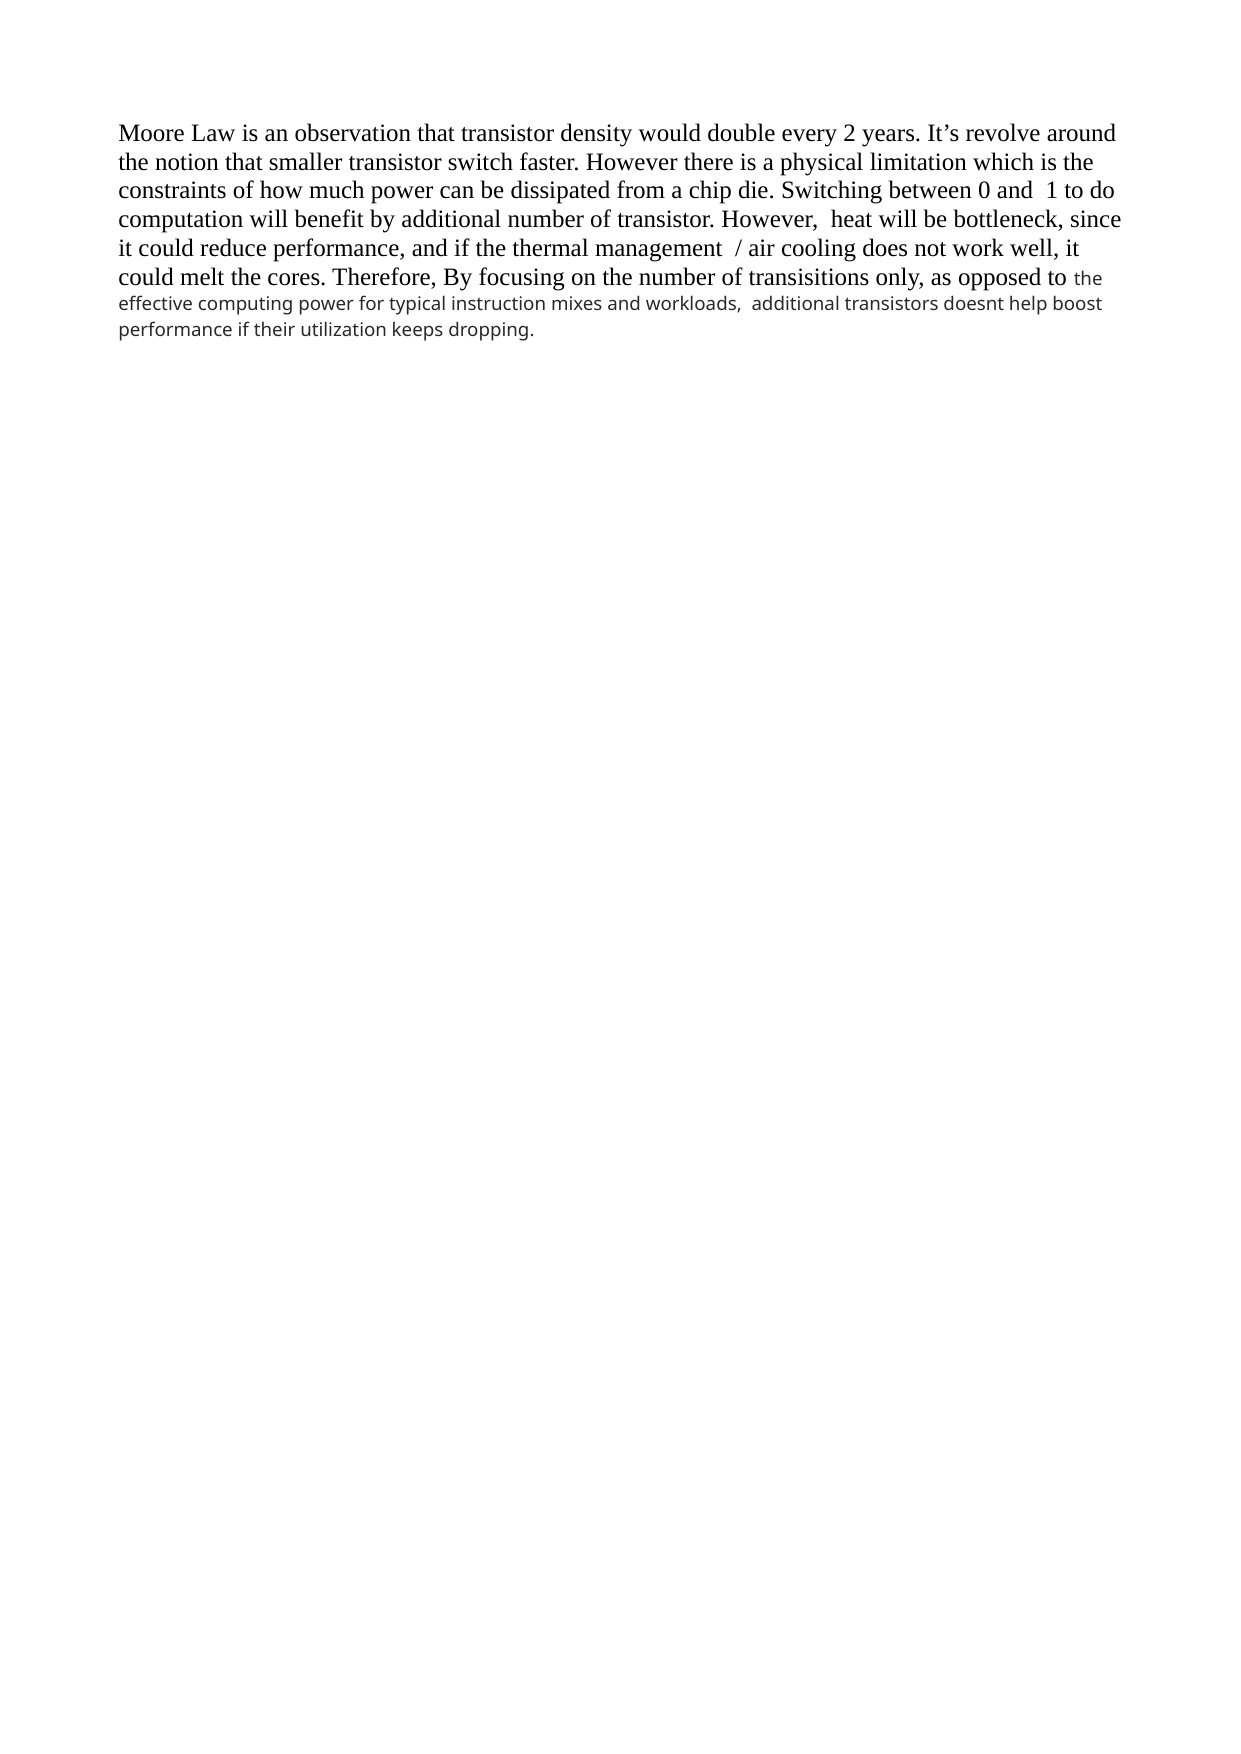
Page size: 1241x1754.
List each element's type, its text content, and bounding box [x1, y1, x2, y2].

text Moore Law is an observation that transistor density would double every 2 years. It’s revolve around the notion that smaller transistor switch faster. However there is a physical limitation which is the constraints of how much power can be dissipated from a chip die. Switching between 0 and 1 to do computation will benefit by additional number of transistor. However, heat will be bottleneck, since it could reduce performance, and if the thermal management / air cooling does not work well, it could melt the cores. Therefore, By focusing on the number of transisitions only, as opposed to the effective computing power for typical instruction mixes and workloads, additional transistors doesnt help boost performance if their utilization keeps dropping. [118, 118, 1122, 342]
